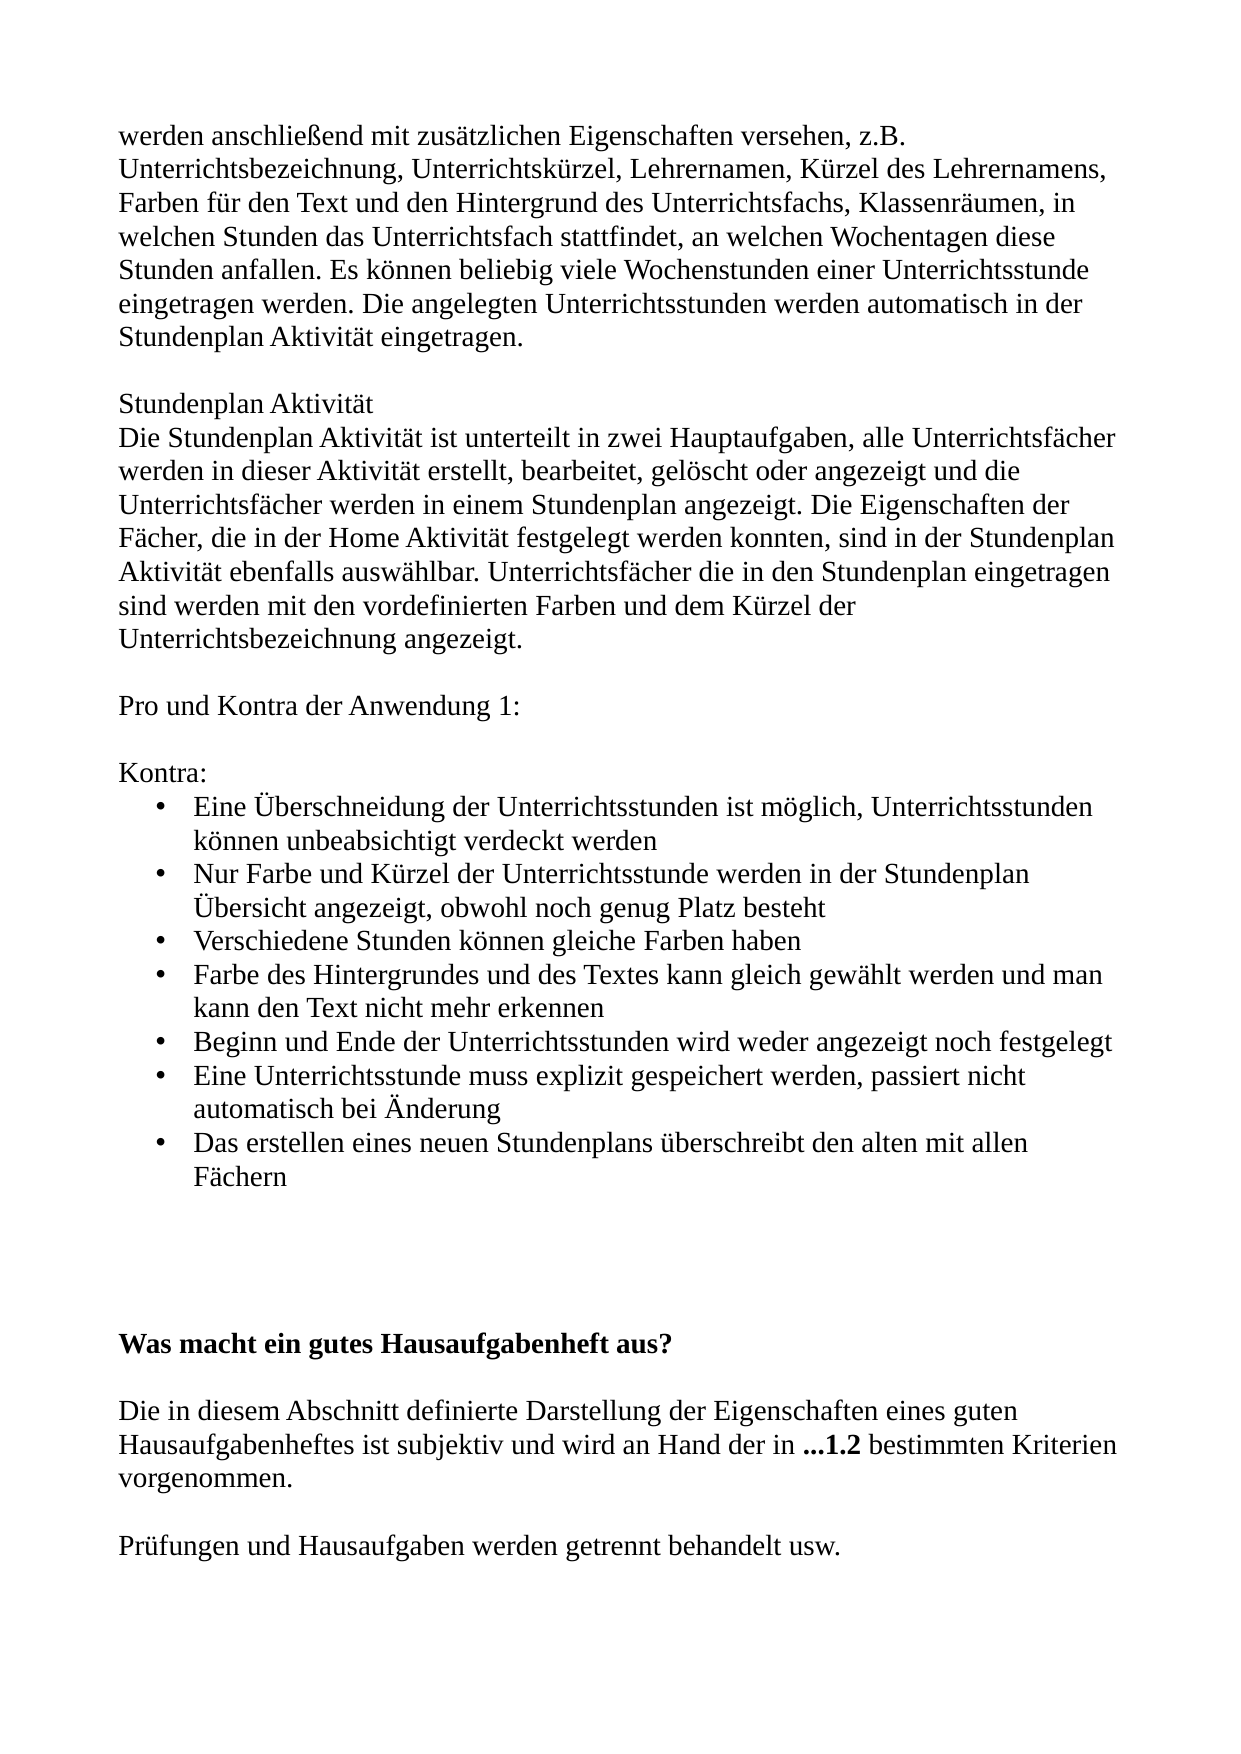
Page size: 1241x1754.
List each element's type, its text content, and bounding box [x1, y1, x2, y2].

list Farbe des Hintergrundes und des Textes kann gleich gewählt werden und man kann den Text nicht mehr erkennen [156, 957, 1122, 1024]
text Die Stundenplan Aktivität ist unterteilt in zwei Hauptaufgaben, alle Unterrichtsfächer werden in dieser Aktivität erstellt, bearbeitet, gelöscht oder angezeigt und die Unterrichtsfächer werden in einem Stundenplan angezeigt. Die Eigenschaften der Fächer, die in der Home Aktivität festgelegt werden konnten, sind in der Stundenplan Aktivität ebenfalls auswählbar. Unterrichtsfächer die in den Stundenplan eingetragen sind werden mit den vordefinierten Farben und dem Kürzel der Unterrichtsbezeichnung angezeigt. [118, 420, 1122, 655]
text Stundenplan Aktivität [118, 386, 1122, 420]
text Pro und Kontra der Anwendung 1: [118, 688, 1122, 722]
list Beginn und Ende der Unterrichtsstunden wird weder angezeigt noch festgelegt [156, 1024, 1122, 1058]
text werden anschließend mit zusätzlichen Eigenschaften versehen, z.B. Unterrichtsbezeichnung, Unterrichtskürzel, Lehrernamen, Kürzel des Lehrernamens, Farben für den Text und den Hintergrund des Unterrichtsfachs, Klassenräumen, in welchen Stunden das Unterrichtsfach stattfindet, an welchen Wochentagen diese Stunden anfallen. Es können beliebig viele Wochenstunden einer Unterrichtsstunde eingetragen werden. Die angelegten Unterrichtsstunden werden automatisch in der Stundenplan Aktivität eingetragen. [118, 118, 1122, 353]
text Die in diesem Abschnitt definierte Darstellung der Eigenschaften eines guten Hausaufgabenheftes ist subjektiv und wird an Hand der in ...1.2 bestimmten Kriterien vorgenommen. [118, 1393, 1122, 1494]
text Was macht ein gutes Hausaufgabenheft aus? [118, 1326, 1122, 1360]
list Nur Farbe und Kürzel der Unterrichtsstunde werden in der Stundenplan Übersicht angezeigt, obwohl noch genug Platz besteht [156, 856, 1122, 923]
text Kontra: [118, 755, 1122, 789]
list Eine Unterrichtsstunde muss explizit gespeichert werden, passiert nicht automatisch bei Änderung [156, 1058, 1122, 1125]
list Eine Überschneidung der Unterrichtsstunden ist möglich, Unterrichtsstunden können unbeabsichtigt verdeckt werden [156, 789, 1122, 856]
list Verschiedene Stunden können gleiche Farben haben [156, 923, 1122, 957]
text Prüfungen und Hausaufgaben werden getrennt behandelt usw. [118, 1528, 1122, 1561]
list Das erstellen eines neuen Stundenplans überschreibt den alten mit allen Fächern [156, 1125, 1122, 1192]
